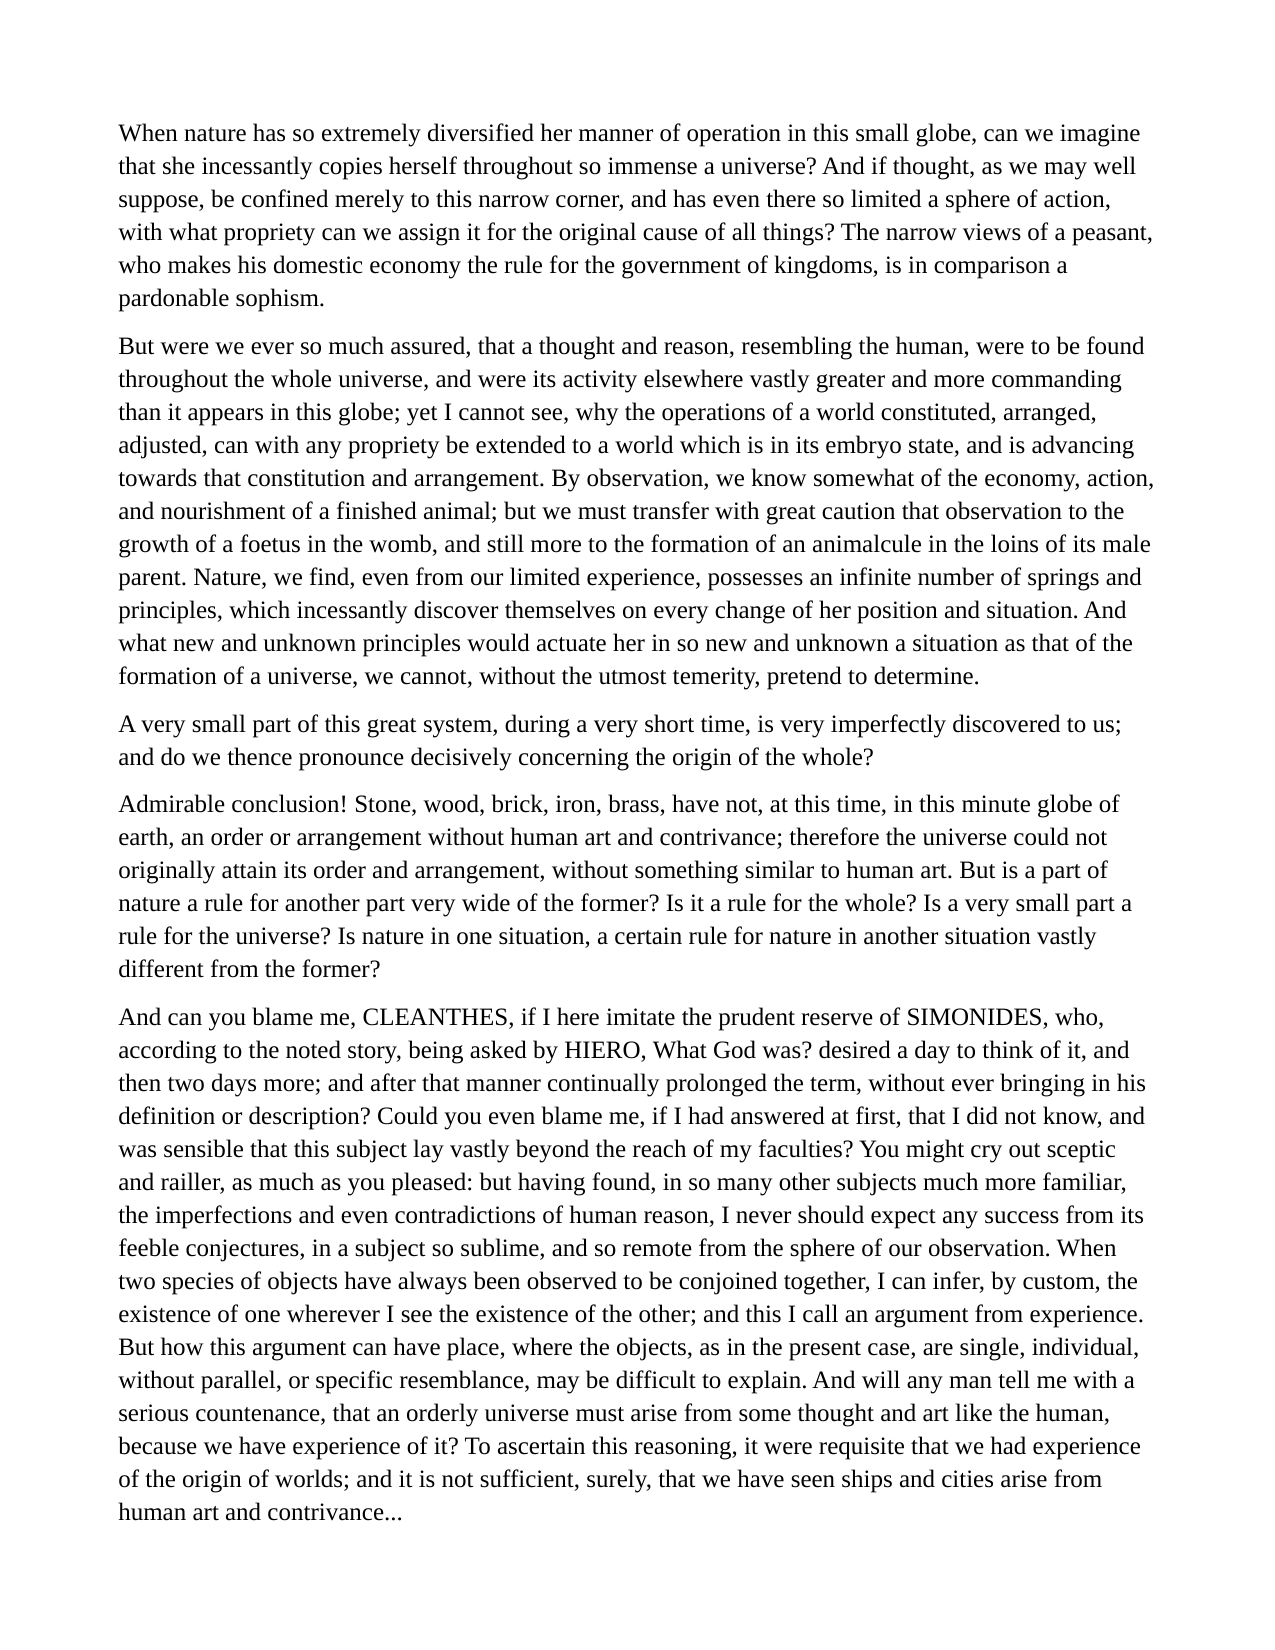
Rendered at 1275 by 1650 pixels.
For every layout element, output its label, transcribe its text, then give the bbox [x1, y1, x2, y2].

text But were we ever so much assured, that a thought and reason, resembling the human, were to be found throughout the whole universe, and were its activity elsewhere vastly greater and more commanding than it appears in this globe; yet I cannot see, why the operations of a world constituted, arranged, adjusted, can with any propriety be extended to a world which is in its embryo state, and is advancing towards that constitution and arrangement. By observation, we know somewhat of the economy, action, and nourishment of a finished animal; but we must transfer with great caution that observation to the growth of a foetus in the womb, and still more to the formation of an animalcule in the loins of its male parent. Nature, we find, even from our limited experience, possesses an infinite number of springs and principles, which incessantly discover themselves on every change of her position and situation. And what new and unknown principles would actuate her in so new and unknown a situation as that of the formation of a universe, we cannot, without the utmost temerity, pretend to determine. [118, 331, 1157, 690]
text Admirable conclusion! Stone, wood, brick, iron, brass, have not, at this time, in this minute globe of earth, an order or arrangement without human art and contrivance; therefore the universe could not originally attain its order and arrangement, without something similar to human art. But is a part of nature a rule for another part very wide of the former? Is it a rule for the whole? Is a very small part a rule for the universe? Is nature in one situation, a certain rule for nature in another situation vastly different from the former? [118, 789, 1157, 983]
text A very small part of this great system, during a very short time, is very imperfectly discovered to us; and do we thence pronounce decisively concerning the origin of the whole? [118, 709, 1157, 770]
text And can you blame me, CLEANTHES, if I here imitate the prudent reserve of SIMONIDES, who, according to the noted story, being asked by HIERO, What God was? desired a day to think of it, and then two days more; and after that manner continually prolonged the term, without ever bringing in his definition or description? Could you even blame me, if I had answered at first, that I did not know, and was sensible that this subject lay vastly beyond the reach of my faculties? You might cry out sceptic and railler, as much as you pleased: but having found, in so many other subjects much more familiar, the imperfections and even contradictions of human reason, I never should expect any success from its feeble conjectures, in a subject so sublime, and so remote from the sphere of our observation. When two species of objects have always been observed to be conjoined together, I can infer, by custom, the existence of one wherever I see the existence of the other; and this I call an argument from experience. But how this argument can have place, where the objects, as in the present case, are single, individual, without parallel, or specific resemblance, may be difficult to explain. And will any man tell me with a serious countenance, that an orderly universe must arise from some thought and art like the human, because we have experience of it? To ascertain this reasoning, it were requisite that we had experience of the origin of worlds; and it is not sufficient, surely, that we have seen ships and cities arise from human art and contrivance... [118, 1002, 1157, 1526]
text When nature has so extremely diversified her manner of operation in this small globe, can we imagine that she incessantly copies herself throughout so immense a universe? And if thought, as we may well suppose, be confined merely to this narrow corner, and has even there so limited a sphere of action, with what propriety can we assign it for the original cause of all things? The narrow views of a peasant, who makes his domestic economy the rule for the government of kingdoms, is in comparison a pardonable sophism. [118, 118, 1157, 312]
